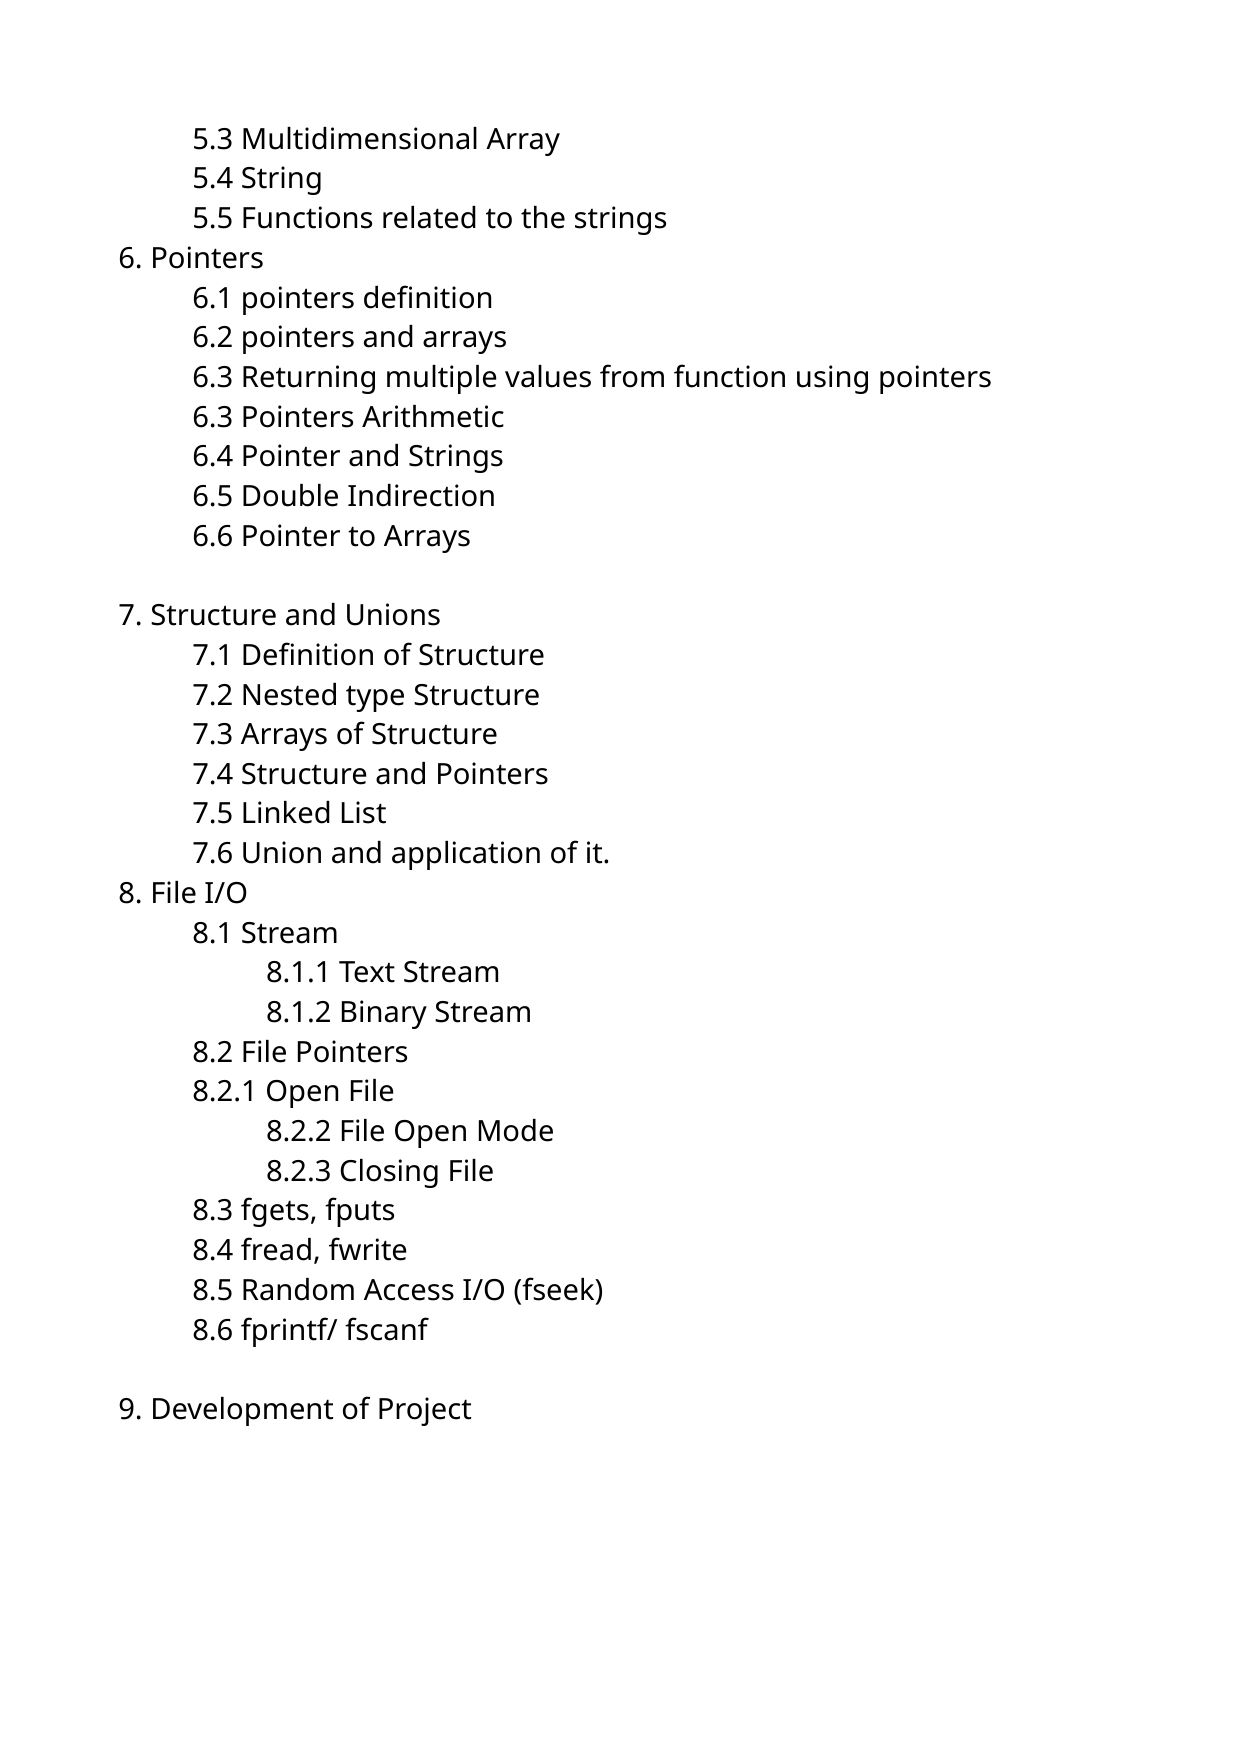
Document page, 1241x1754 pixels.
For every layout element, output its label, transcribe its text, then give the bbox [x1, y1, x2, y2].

text 8.4 fread, fwrite [118, 1229, 1122, 1269]
text 5.3 Multidimensional Array [118, 118, 1122, 158]
text 8.1.2 Binary Stream [118, 991, 1122, 1031]
text 7.2 Nested type Structure [118, 674, 1122, 713]
text 6.6 Pointer to Arrays [118, 515, 1122, 555]
text 8.3 fgets, fputs [118, 1190, 1122, 1229]
text 6.3 Pointers Arithmetic [118, 396, 1122, 436]
text 8. File I/O [118, 872, 1122, 912]
text 8.2.2 File Open Mode [118, 1110, 1122, 1150]
text 5.5 Functions related to the strings [118, 197, 1122, 237]
text 6. Pointers [118, 237, 1122, 277]
text 8.2 File Pointers [118, 1031, 1122, 1071]
text 6.1 pointers definition [118, 277, 1122, 317]
text 8.1.1 Text Stream [118, 952, 1122, 991]
text 8.2.3 Closing File [118, 1150, 1122, 1190]
text 8.2.1 Open File [118, 1071, 1122, 1110]
text 8.6 fprintf/ fscanf [118, 1309, 1122, 1348]
text 8.1 Stream [118, 912, 1122, 952]
text 7.1 Definition of Structure [118, 634, 1122, 674]
text 6.2 pointers and arrays [118, 317, 1122, 356]
text 9. Development of Project [118, 1388, 1122, 1428]
text 6.5 Double Indirection [118, 475, 1122, 515]
text 7.3 Arrays of Structure [118, 713, 1122, 753]
text 6.4 Pointer and Strings [118, 436, 1122, 475]
text 8.5 Random Access I/O (fseek) [118, 1269, 1122, 1309]
text 6.3 Returning multiple values from function using pointers [118, 356, 1122, 396]
text 7. Structure and Unions [118, 594, 1122, 634]
text 7.4 Structure and Pointers [118, 753, 1122, 793]
text 7.5 Linked List [118, 793, 1122, 832]
text 5.4 String [118, 158, 1122, 197]
text 7.6 Union and application of it. [118, 832, 1122, 872]
